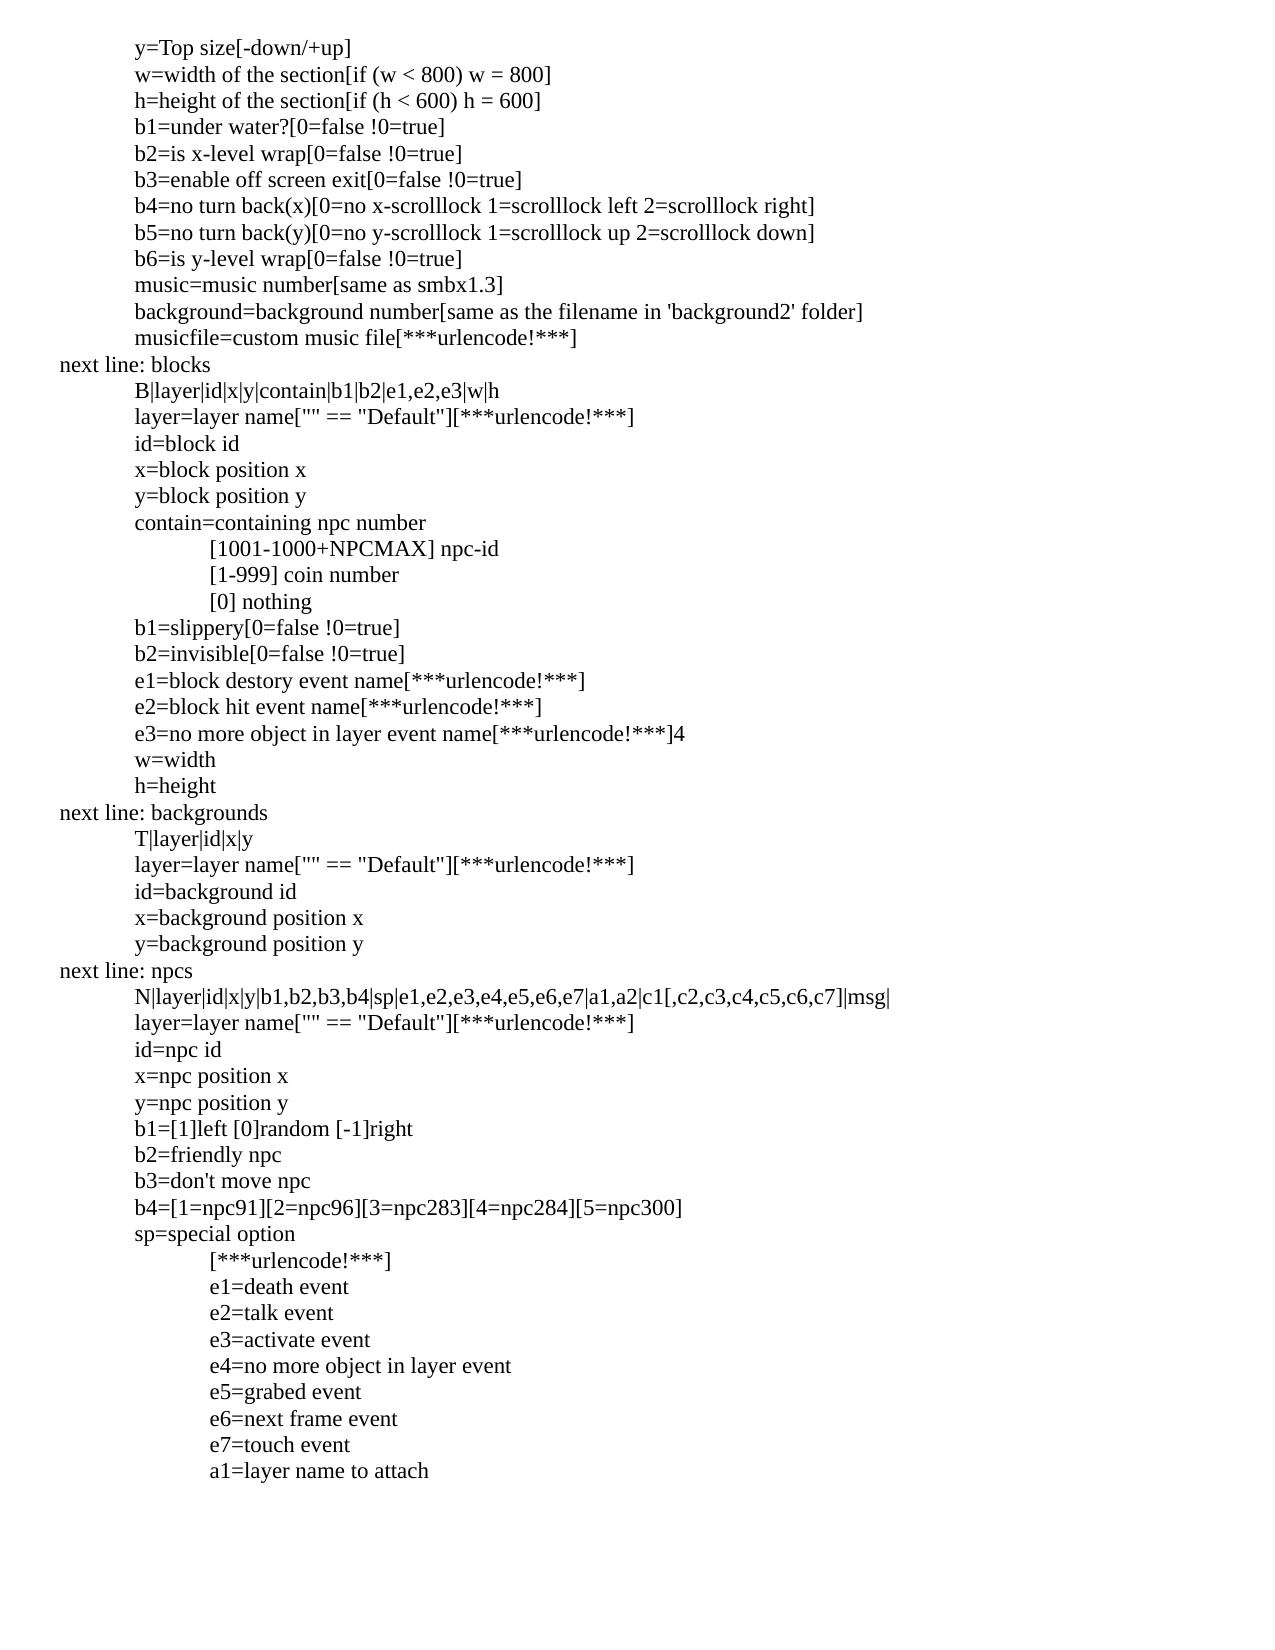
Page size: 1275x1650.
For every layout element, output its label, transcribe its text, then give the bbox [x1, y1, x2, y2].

text e2=talk event [59, 1299, 1234, 1326]
text b1=under water?[0=false !0=true] [59, 113, 1234, 140]
text sp=special option [59, 1220, 1234, 1247]
text next line: npcs [59, 957, 1234, 983]
text b4=no turn back(x)[0=no x-scrolllock 1=scrolllock left 2=scrolllock right] [59, 192, 1234, 219]
text b2=is x-level wrap[0=false !0=true] [59, 140, 1234, 166]
text B|layer|id|x|y|contain|b1|b2|e1,e2,e3|w|h [59, 377, 1234, 403]
text N|layer|id|x|y|b1,b2,b3,b4|sp|e1,e2,e3,e4,e5,e6,e7|a1,a2|c1[,c2,c3,c4,c5,c6,c7]|msg| [59, 983, 1234, 1009]
text y=npc position y [59, 1088, 1234, 1115]
text w=width [59, 746, 1234, 772]
text [***urlencode!***] [59, 1247, 1234, 1273]
text y=Top size[-down/+up] [59, 34, 1234, 61]
text [1-999] coin number [59, 561, 1234, 588]
text h=height of the section[if (h < 600) h = 600] [59, 87, 1234, 113]
text e1=block destory event name[***urlencode!***] [59, 667, 1234, 693]
text contain=containing npc number [59, 509, 1234, 535]
text id=background id [59, 878, 1234, 904]
text b1=slippery[0=false !0=true] [59, 614, 1234, 641]
text musicfile=custom music file[***urlencode!***] [59, 324, 1234, 351]
text h=height [59, 772, 1234, 799]
text e6=next frame event [59, 1405, 1234, 1431]
text e3=activate event [59, 1326, 1234, 1352]
text e1=death event [59, 1273, 1234, 1299]
text next line: backgrounds [59, 799, 1234, 825]
text b4=[1=npc91][2=npc96][3=npc283][4=npc284][5=npc300] [59, 1194, 1234, 1220]
text layer=layer name["" == "Default"][***urlencode!***] [59, 851, 1234, 878]
text e2=block hit event name[***urlencode!***] [59, 693, 1234, 719]
text layer=layer name["" == "Default"][***urlencode!***] [59, 1009, 1234, 1036]
text layer=layer name["" == "Default"][***urlencode!***] [59, 403, 1234, 430]
text e5=grabed event [59, 1378, 1234, 1405]
text b2=invisible[0=false !0=true] [59, 641, 1234, 667]
text b3=don't move npc [59, 1168, 1234, 1194]
text [0] nothing [59, 588, 1234, 614]
text b1=[1]left [0]random [-1]right [59, 1115, 1234, 1141]
text w=width of the section[if (w < 800) w = 800] [59, 61, 1234, 87]
text e7=touch event [59, 1431, 1234, 1457]
text background=background number[same as the filename in 'background2' folder] [59, 298, 1234, 324]
text x=npc position x [59, 1062, 1234, 1088]
text e4=no more object in layer event [59, 1352, 1234, 1378]
text y=background position y [59, 930, 1234, 957]
text id=block id [59, 430, 1234, 456]
text b2=friendly npc [59, 1141, 1234, 1168]
text next line: blocks [59, 351, 1234, 377]
text x=block position x [59, 456, 1234, 482]
text music=music number[same as smbx1.3] [59, 272, 1234, 298]
text b5=no turn back(y)[0=no y-scrolllock 1=scrolllock up 2=scrolllock down] [59, 219, 1234, 245]
text y=block position y [59, 482, 1234, 509]
text [1001-1000+NPCMAX] npc-id [59, 535, 1234, 561]
text a1=layer name to attach [59, 1457, 1234, 1484]
text id=npc id [59, 1036, 1234, 1062]
text e3=no more object in layer event name[***urlencode!***]4 [59, 719, 1234, 746]
text x=background position x [59, 904, 1234, 930]
text T|layer|id|x|y [59, 825, 1234, 851]
text b3=enable off screen exit[0=false !0=true] [59, 166, 1234, 192]
text b6=is y-level wrap[0=false !0=true] [59, 245, 1234, 272]
